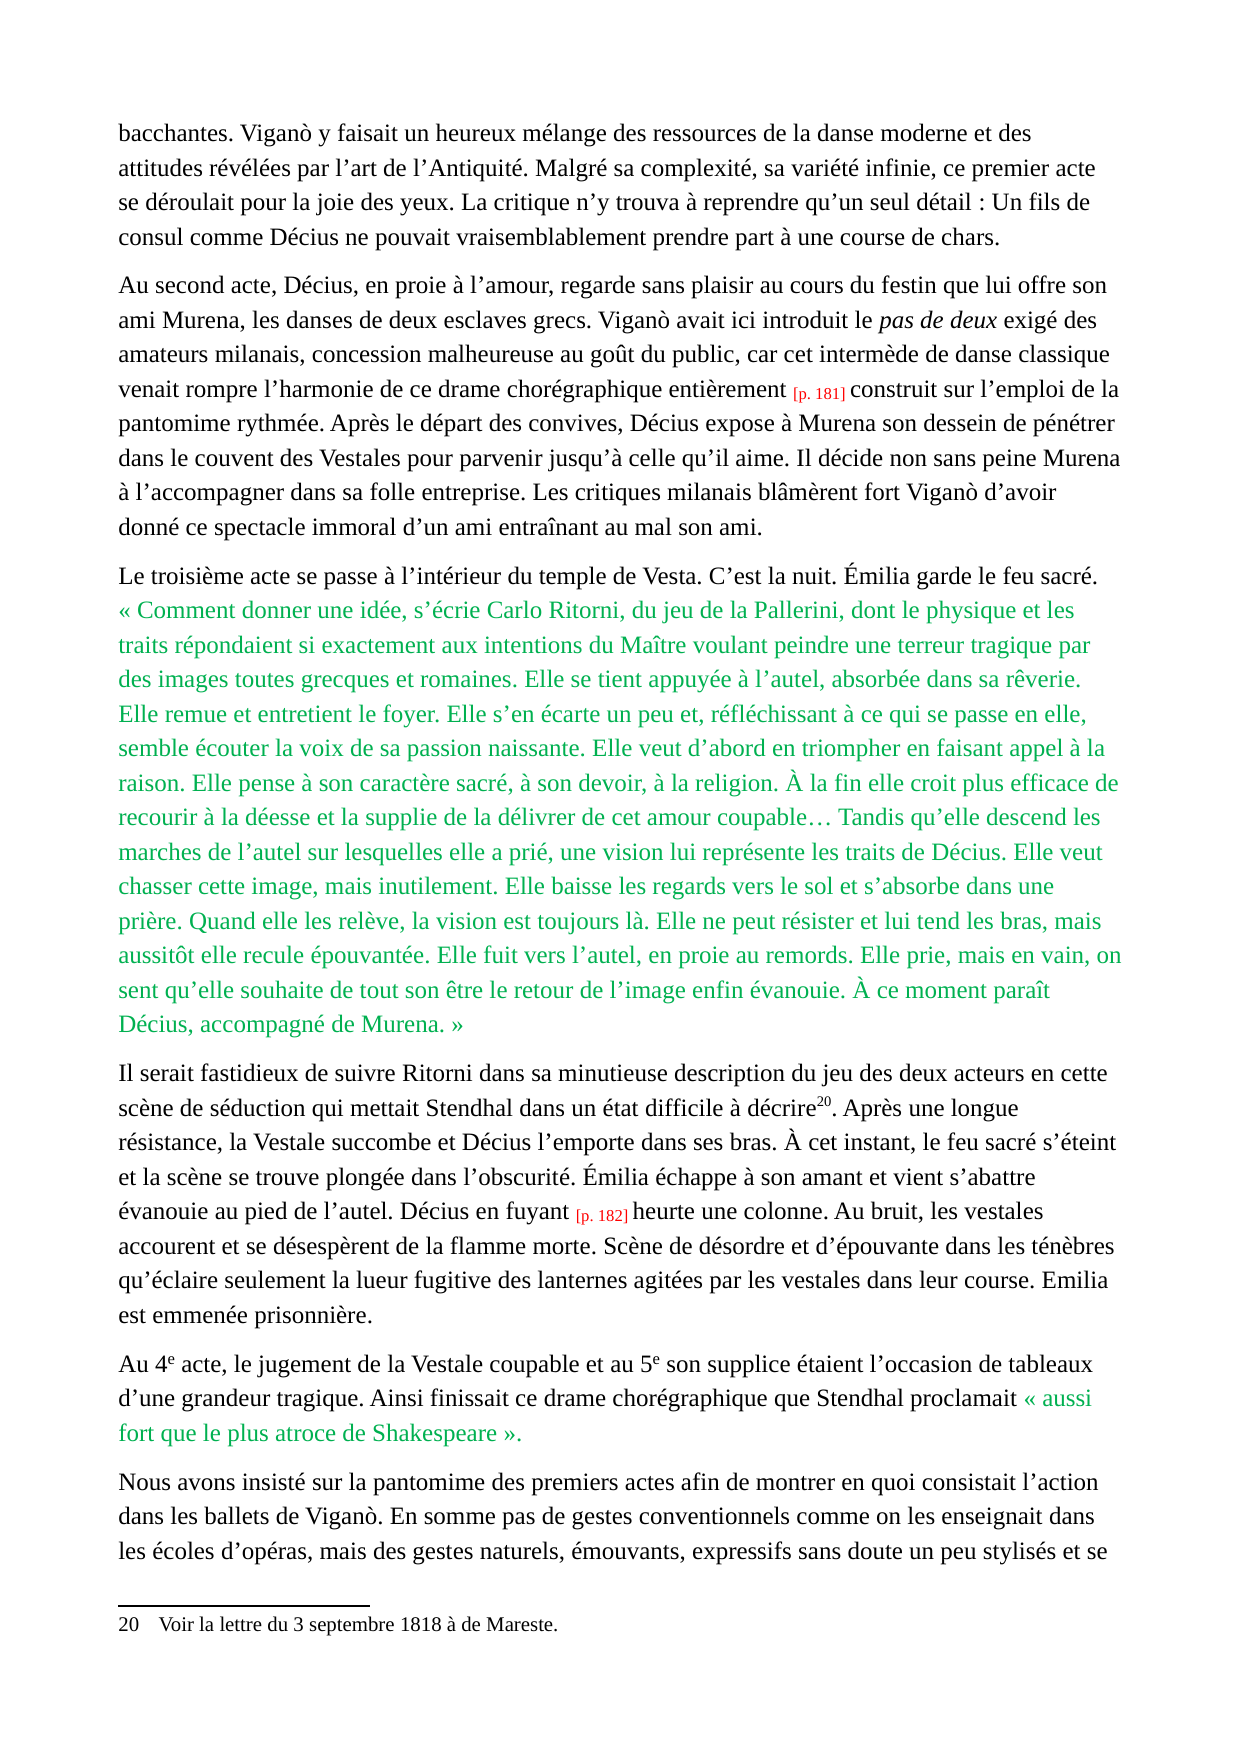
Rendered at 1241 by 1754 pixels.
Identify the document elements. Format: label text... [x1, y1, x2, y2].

text Voir la lettre du 3 septembre 1818 à de Mareste. [118, 1612, 1122, 1636]
text Au second acte, Décius, en proie à l’amour, regarde sans plaisir au cours du festin que lui offre son ami Murena, les danses de deux esclaves grecs. Viganò avait ici introduit le pas de deux exigé des amateurs milanais, concession malheureuse au goût du public, car cet intermède de danse classique venait rompre l’harmonie de ce drame chorégraphique entièrement [p. 181] construit sur l’emploi de la pantomime rythmée. Après le départ des convives, Décius expose à Murena son dessein de pénétrer dans le couvent des Vestales pour parvenir jusqu’à celle qu’il aime. Il décide non sans peine Murena à l’accompagner dans sa folle entreprise. Les critiques milanais blâmèrent fort Viganò d’avoir donné ce spectacle immoral d’un ami entraînant au mal son ami. [118, 271, 1122, 541]
text Nous avons insisté sur la pantomime des premiers actes afin de montrer en quoi consistait l’action dans les ballets de Viganò. En somme pas de gestes conventionnels comme on les enseignait dans les écoles d’opéras, mais des gestes naturels, émouvants, expressifs sans doute un peu stylisés et se [118, 1467, 1122, 1564]
text Il serait fastidieux de suivre Ritorni dans sa minutieuse description du jeu des deux acteurs en cette scène de séduction qui mettait Stendhal dans un état difficile à décrire. Après une longue résistance, la Vestale succombe et Décius l’emporte dans ses bras. À cet instant, le feu sacré s’éteint et la scène se trouve plongée dans l’obscurité. Émilia échappe à son amant et vient s’abattre évanouie au pied de l’autel. Décius en fuyant [p. 182] heurte une colonne. Au bruit, les vestales accourent et se désespèrent de la flamme morte. Scène de désordre et d’épouvante dans les ténèbres qu’éclaire seulement la lueur fugitive des lanternes agitées par les vestales dans leur course. Emilia est emmenée prisonnière. [118, 1058, 1122, 1328]
text Au 4e acte, le jugement de la Vestale coupable et au 5e son supplice étaient l’occasion de tableaux d’une grandeur tragique. Ainsi finissait ce drame chorégraphique que Stendhal proclamait « aussi fort que le plus atroce de Shakespeare ». [118, 1349, 1122, 1446]
text bacchantes. Viganò y faisait un heureux mélange des ressources de la danse moderne et des attitudes révélées par l’art de l’Antiquité. Malgré sa complexité, sa variété infinie, ce premier acte se déroulait pour la joie des yeux. La critique n’y trouva à reprendre qu’un seul détail : Un fils de consul comme Décius ne pouvait vraisemblablement prendre part à une course de chars. [118, 118, 1122, 250]
text Le troisième acte se passe à l’intérieur du temple de Vesta. C’est la nuit. Émilia garde le feu sacré. « Comment donner une idée, s’écrie Carlo Ritorni, du jeu de la Pallerini, dont le physique et les traits répondaient si exactement aux intentions du Maître voulant peindre une terreur tragique par des images toutes grecques et romaines. Elle se tient appuyée à l’autel, absorbée dans sa rêverie. Elle remue et entretient le foyer. Elle s’en écarte un peu et, réfléchissant à ce qui se passe en elle, semble écouter la voix de sa passion naissante. Elle veut d’abord en triompher en faisant appel à la raison. Elle pense à son caractère sacré, à son devoir, à la religion. À la fin elle croit plus efficace de recourir à la déesse et la supplie de la délivrer de cet amour coupable… Tandis qu’elle descend les marches de l’autel sur lesquelles elle a prié, une vision lui représente les traits de Décius. Elle veut chasser cette image, mais inutilement. Elle baisse les regards vers le sol et s’absorbe dans une prière. Quand elle les relève, la vision est toujours là. Elle ne peut résister et lui tend les bras, mais aussitôt elle recule épouvantée. Elle fuit vers l’autel, en proie au remords. Elle prie, mais en vain, on sent qu’elle souhaite de tout son être le retour de l’image enfin évanouie. À ce moment paraît Décius, accompagné de Murena. » [118, 561, 1122, 1038]
